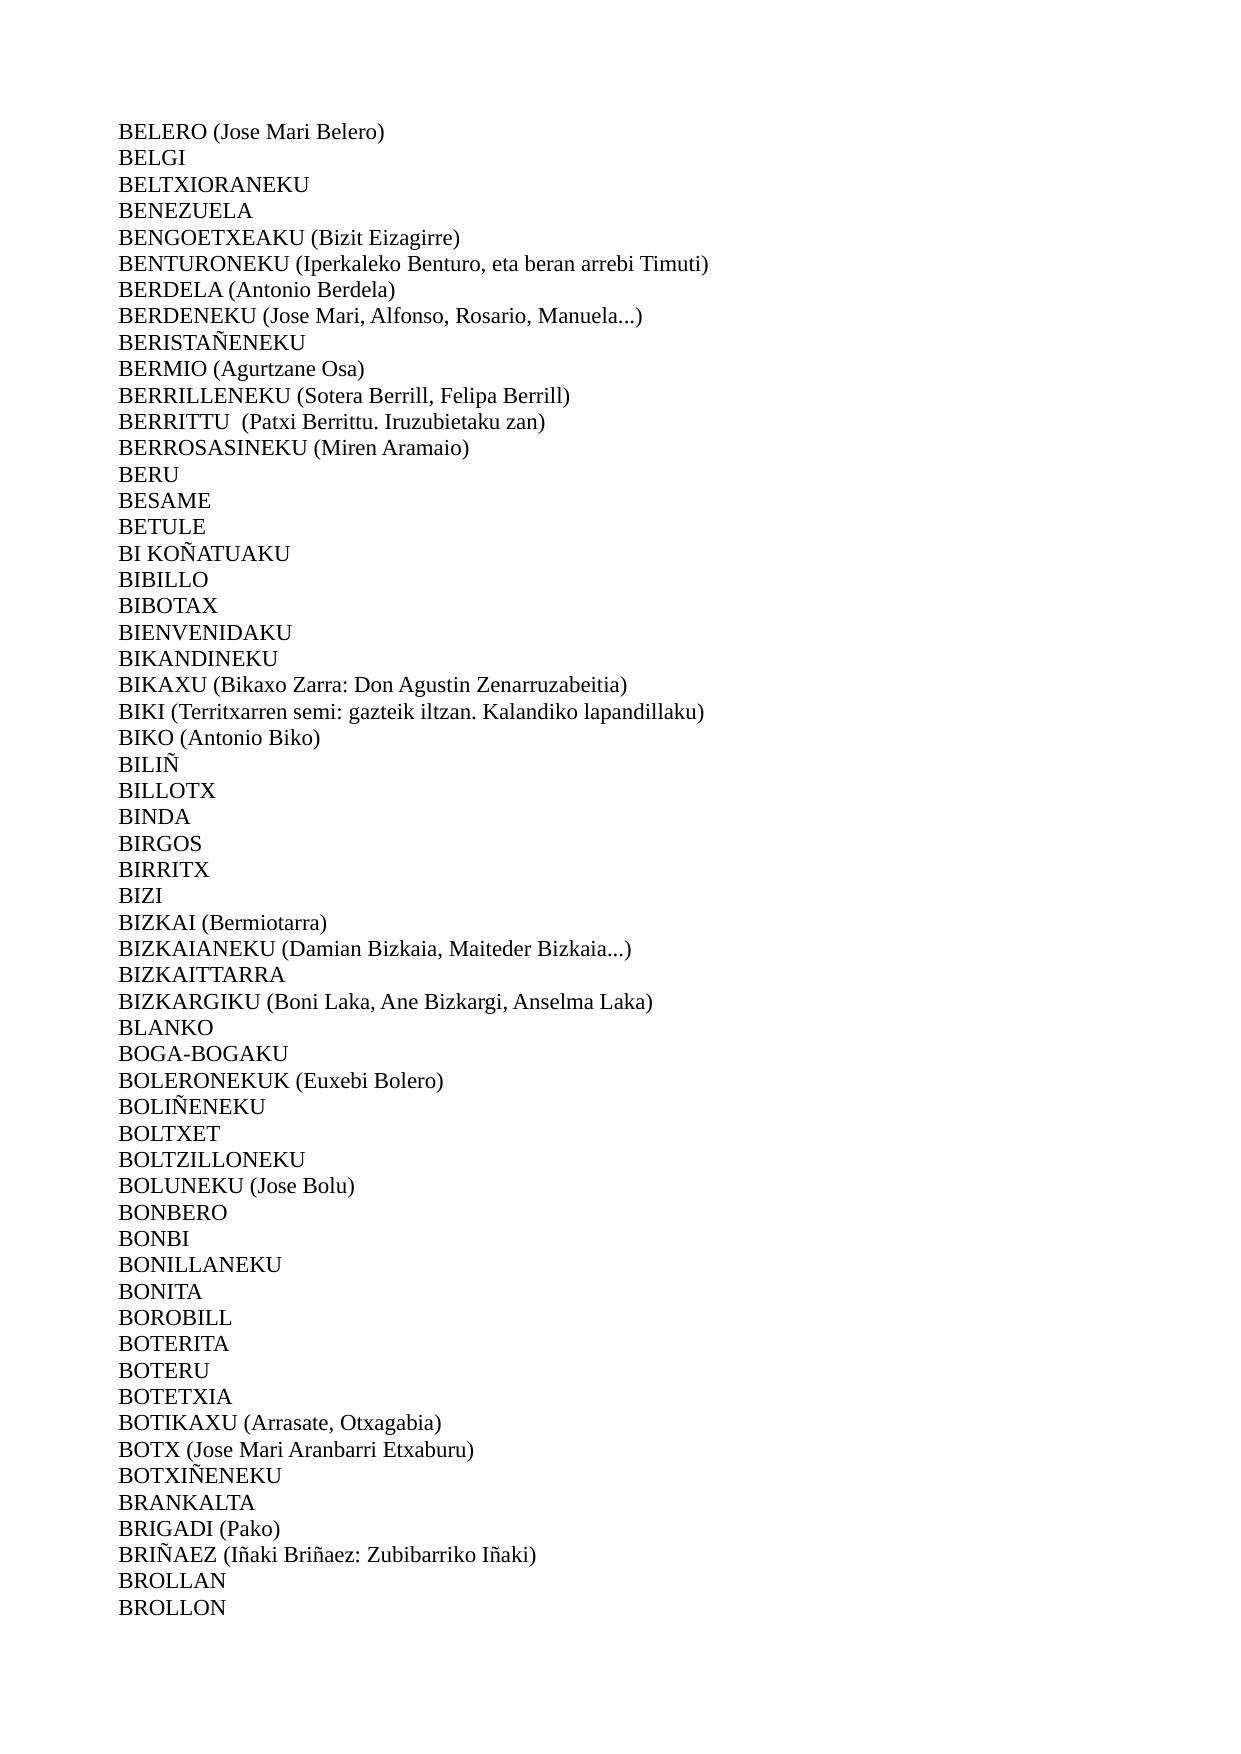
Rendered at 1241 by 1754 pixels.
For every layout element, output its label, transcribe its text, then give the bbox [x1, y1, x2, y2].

text BOLIÑENEKU [118, 1093, 1122, 1119]
text BOLERONEKUK (Euxebi Bolero) [118, 1067, 1122, 1093]
text BLANKO [118, 1014, 1122, 1041]
text BROLLON [118, 1594, 1122, 1620]
text BONITA [118, 1278, 1122, 1304]
text BIKO (Antonio Biko) [118, 724, 1122, 751]
text BILIÑ [118, 751, 1122, 777]
text BIKANDINEKU [118, 645, 1122, 672]
text BIBILLO [118, 566, 1122, 592]
text BIZI [118, 882, 1122, 909]
text BONBERO [118, 1199, 1122, 1225]
text BONBI [118, 1225, 1122, 1251]
text BELERO (Jose Mari Belero) [118, 118, 1122, 144]
text BINDA [118, 803, 1122, 830]
text BOTX (Jose Mari Aranbarri Etxaburu) [118, 1436, 1122, 1462]
text BOLTZILLONEKU [118, 1146, 1122, 1172]
text BROLLAN [118, 1568, 1122, 1594]
text BERMIO (Agurtzane Osa) [118, 355, 1122, 382]
text BIKI (Territxarren semi: gazteik iltzan. Kalandiko lapandillaku) [118, 698, 1122, 724]
text BOTETXIA [118, 1383, 1122, 1409]
text BERDELA (Antonio Berdela) [118, 276, 1122, 303]
text BELTXIORANEKU [118, 171, 1122, 197]
text BERU [118, 461, 1122, 487]
text BOTIKAXU (Arrasate, Otxagabia) [118, 1409, 1122, 1436]
text BIENVENIDAKU [118, 619, 1122, 645]
text BIRRITX [118, 856, 1122, 882]
text BERRILLENEKU (Sotera Berrill, Felipa Berrill) [118, 382, 1122, 408]
text BOGA-BOGAKU [118, 1041, 1122, 1067]
text BIKAXU (Bikaxo Zarra: Don Agustin Zenarruzabeitia) [118, 672, 1122, 698]
text BERISTAÑENEKU [118, 329, 1122, 355]
text BRANKALTA [118, 1488, 1122, 1515]
text BENGOETXEAKU (Bizit Eizagirre) [118, 223, 1122, 250]
text BIRGOS [118, 830, 1122, 856]
text BENTURONEKU (Iperkaleko Benturo, eta beran arrebi Timuti) [118, 250, 1122, 276]
text BIZKAIANEKU (Damian Bizkaia, Maiteder Bizkaia...) [118, 935, 1122, 961]
text BI KOÑATUAKU [118, 540, 1122, 566]
text BRIÑAEZ (Iñaki Briñaez: Zubibarriko Iñaki) [118, 1541, 1122, 1568]
text BIZKAI (Bermiotarra) [118, 909, 1122, 935]
text BERRITTU (Patxi Berrittu. Iruzubietaku zan) [118, 408, 1122, 434]
text BERDENEKU (Jose Mari, Alfonso, Rosario, Manuela...) [118, 303, 1122, 329]
text BILLOTX [118, 777, 1122, 803]
text BIBOTAX [118, 592, 1122, 619]
text BERROSASINEKU (Miren Aramaio) [118, 434, 1122, 461]
text BIZKARGIKU (Boni Laka, Ane Bizkargi, Anselma Laka) [118, 988, 1122, 1014]
text BOLTXET [118, 1119, 1122, 1146]
text BIZKAITTARRA [118, 961, 1122, 988]
text BOTERITA [118, 1330, 1122, 1357]
text BELGI [118, 144, 1122, 171]
text BONILLANEKU [118, 1251, 1122, 1278]
text BOROBILL [118, 1304, 1122, 1330]
text BENEZUELA [118, 197, 1122, 223]
text BETULE [118, 513, 1122, 540]
text BOTXIÑENEKU [118, 1462, 1122, 1488]
text BESAME [118, 487, 1122, 513]
text BRIGADI (Pako) [118, 1515, 1122, 1541]
text BOLUNEKU (Jose Bolu) [118, 1172, 1122, 1199]
text BOTERU [118, 1357, 1122, 1383]
